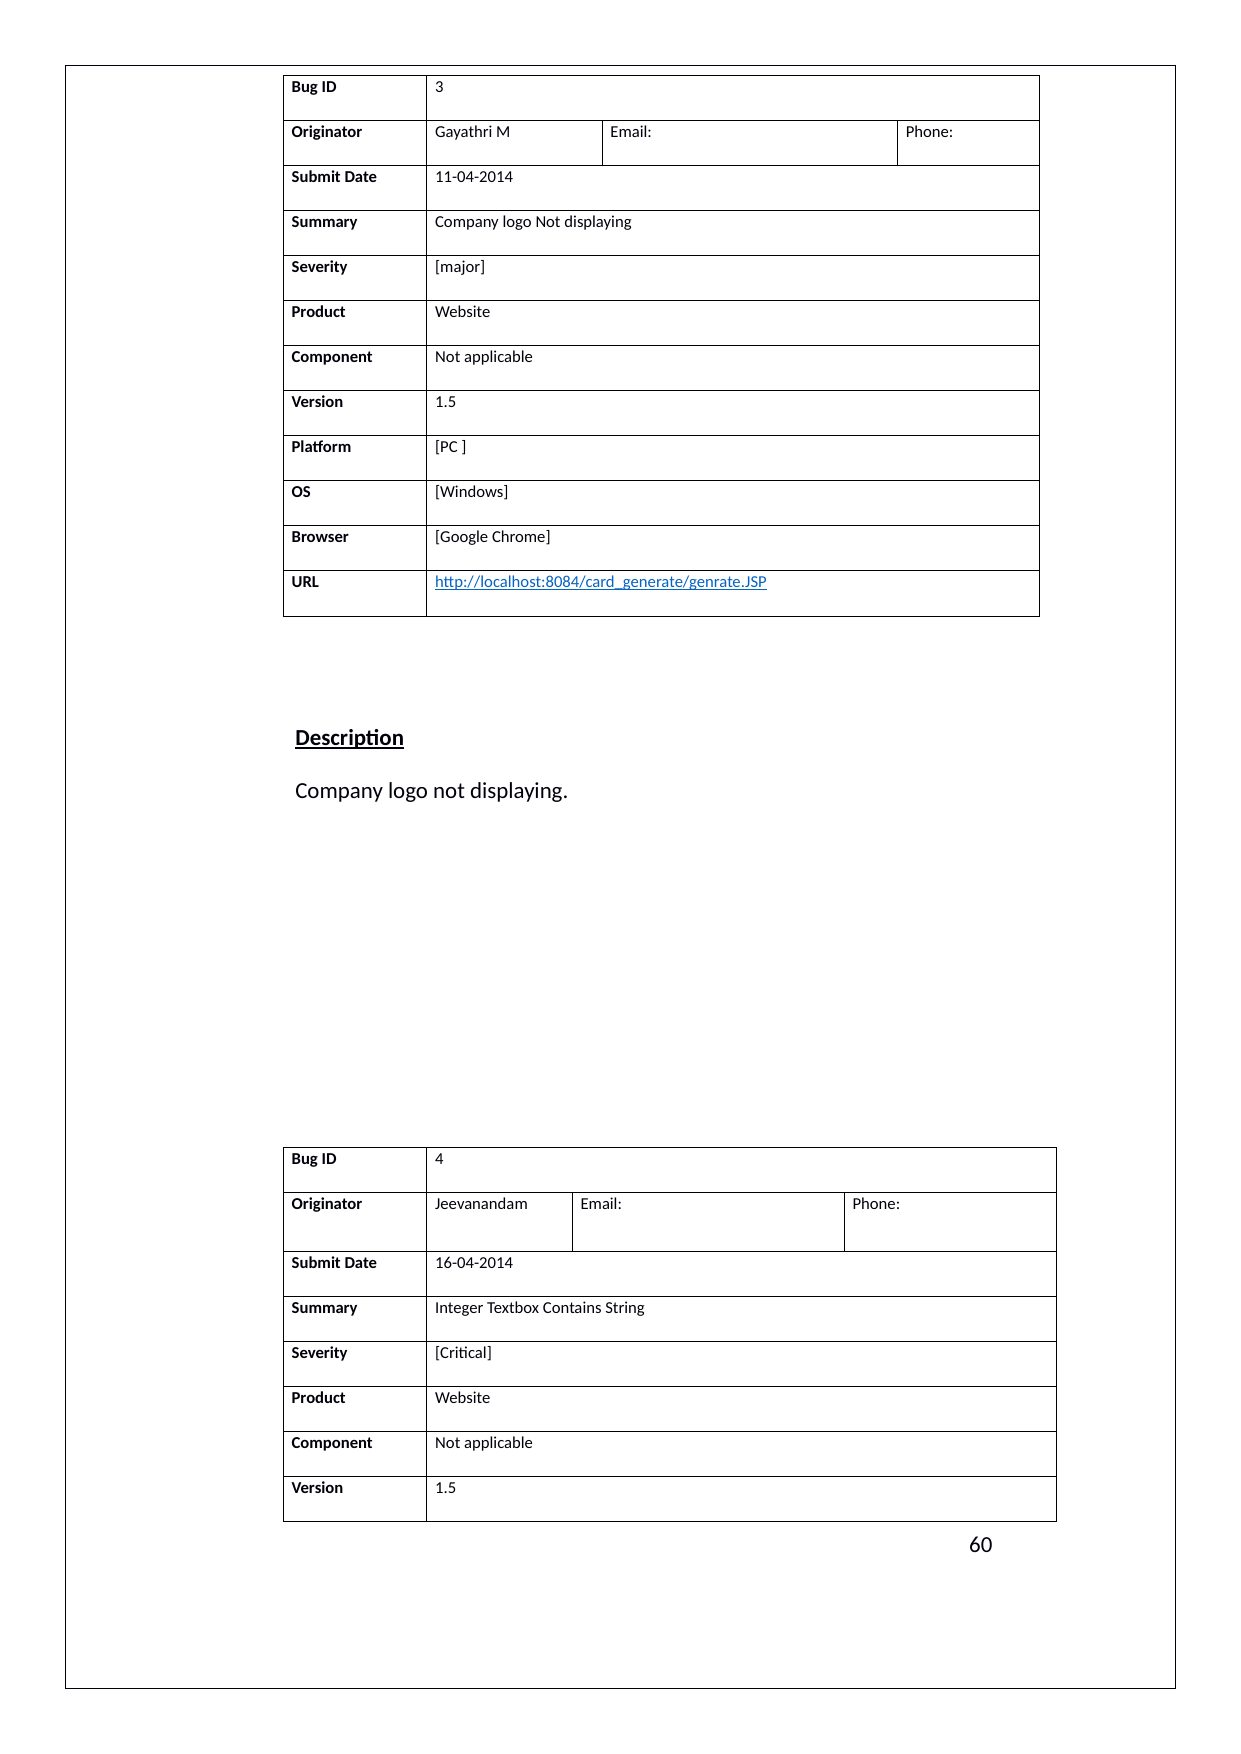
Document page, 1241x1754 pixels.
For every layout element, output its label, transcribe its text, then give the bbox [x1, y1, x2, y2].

table_cell Email: [603, 121, 897, 165]
table_cell [major] [427, 256, 1039, 300]
table_cell http://localhost:8084/card_generate/genrate.JSP [427, 571, 1039, 616]
table_cell Company logo Not displaying [427, 211, 1039, 255]
table_cell OS [284, 481, 426, 525]
table_cell [Critical] [427, 1342, 1056, 1386]
table_cell Severity [284, 1342, 426, 1386]
table_cell [PC ] [427, 436, 1039, 480]
table_header 3 [427, 76, 1039, 120]
table_cell [Windows] [427, 481, 1039, 525]
table_header 4 [427, 1148, 1056, 1192]
table_cell Severity [284, 256, 426, 300]
table_cell 16-04-2014 [427, 1252, 1056, 1296]
table_cell Email: [573, 1193, 844, 1251]
table_cell [Google Chrome] [427, 526, 1039, 570]
table_cell Website [427, 301, 1039, 345]
table_cell Jeevanandam [427, 1193, 572, 1251]
table_cell Not applicable [427, 1432, 1056, 1476]
table_cell Website [427, 1387, 1056, 1431]
text Description [295, 723, 992, 751]
table_cell Summary [284, 211, 426, 255]
table_cell Submit Date [284, 166, 426, 210]
table_cell Originator [284, 1193, 426, 1251]
table_cell Component [284, 346, 426, 390]
table_cell Version [284, 391, 426, 435]
table_cell Not applicable [427, 346, 1039, 390]
table_cell 1.5 [427, 1477, 1056, 1521]
table_cell Phone: [845, 1193, 1056, 1251]
table_cell Component [284, 1432, 426, 1476]
table_cell Integer Textbox Contains String [427, 1297, 1056, 1341]
table_cell Browser [284, 526, 426, 570]
table_cell Summary [284, 1297, 426, 1341]
table_cell URL [284, 571, 426, 616]
table_cell Product [284, 1387, 426, 1431]
table_cell Platform [284, 436, 426, 480]
table_header Bug ID [284, 1148, 426, 1192]
table_header Bug ID [284, 76, 426, 120]
table_cell Phone: [898, 121, 1039, 165]
table_cell 11-04-2014 [427, 166, 1039, 210]
table_cell Submit Date [284, 1252, 426, 1296]
table_cell Gayathri M [427, 121, 602, 165]
table_cell Originator [284, 121, 426, 165]
table_cell Product [284, 301, 426, 345]
text Company logo not displaying. [295, 776, 992, 804]
table_cell Version [284, 1477, 426, 1521]
table_cell 1.5 [427, 391, 1039, 435]
